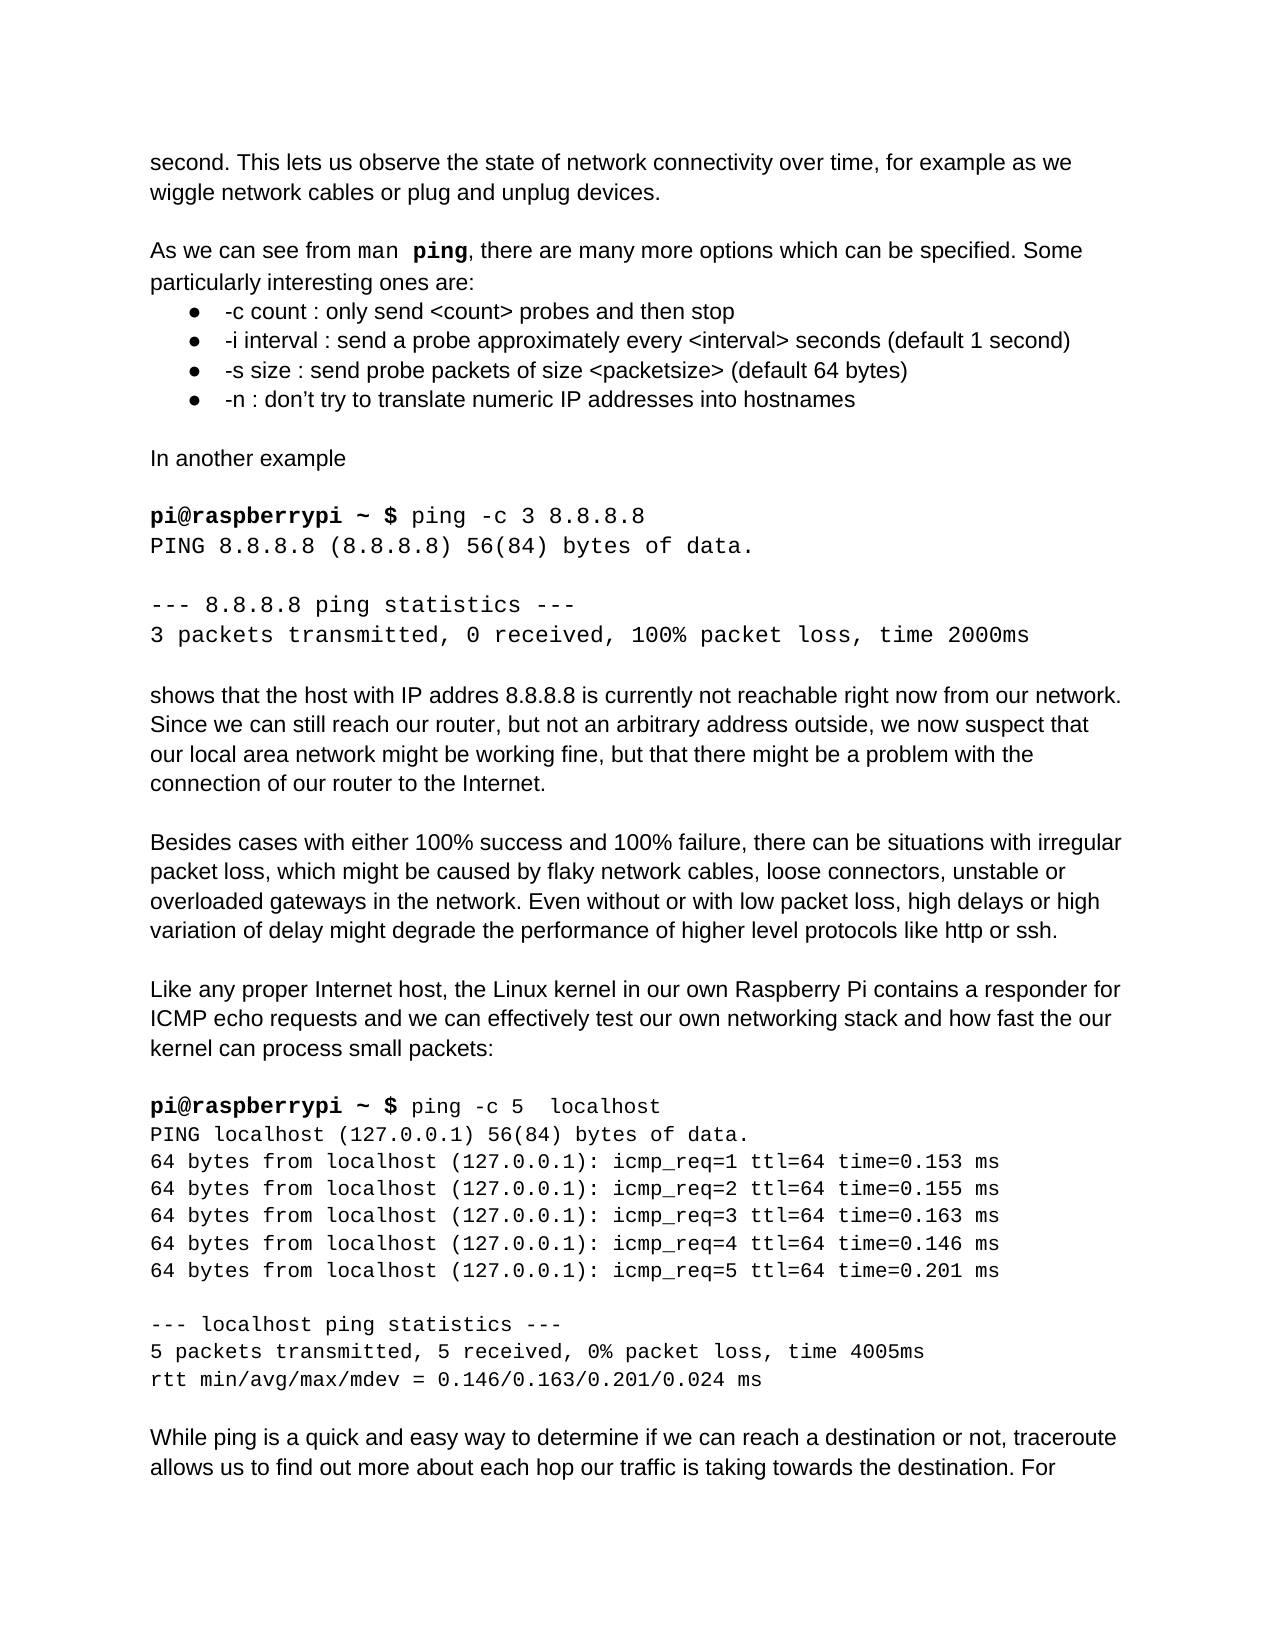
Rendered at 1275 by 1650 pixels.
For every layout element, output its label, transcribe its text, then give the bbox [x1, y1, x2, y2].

text In another example [150, 446, 1125, 471]
text 5 packets transmitted, 5 received, 0% packet loss, time 4005ms [150, 1341, 1125, 1365]
text second. This lets us observe the state of network connectivity over time, for example as we wiggle network cables or plug and unplug devices. [150, 150, 1125, 205]
text Besides cases with either 100% success and 100% failure, there can be situations with irregular packet loss, which might be caused by flaky network cables, loose connectors, unstable or overloaded gateways in the network. Even without or with low packet loss, high delays or high variation of delay might degrade the performance of higher level protocols like http or ssh. [150, 830, 1125, 943]
text shows that the host with IP addres 8.8.8.8 is currently not reachable right now from our network. Since we can still reach our router, but not an arbitrary address outside, we now suspect that our local area network might be working fine, but that there might be a problem with the connection of our router to the Internet. [150, 683, 1125, 797]
text 3 packets transmitted, 0 received, 100% packet loss, time 2000ms [150, 624, 1125, 649]
list -n : don’t try to translate numeric IP addresses into hostnames [187, 387, 1125, 413]
text rtt min/avg/max/mdev = 0.146/0.163/0.201/0.024 ms [150, 1368, 1125, 1392]
text pi@raspberrypi ~ $ ping -c 5 localhost [150, 1094, 1125, 1120]
text --- 8.8.8.8 ping statistics --- [150, 594, 1125, 620]
text PING localhost (127.0.0.1) 56(84) bytes of data. [150, 1124, 1125, 1147]
list -s size : send probe packets of size <packetsize> (default 64 bytes) [187, 358, 1125, 383]
text 64 bytes from localhost (127.0.0.1): icmp_req=4 ttl=64 time=0.146 ms [150, 1233, 1125, 1256]
text 64 bytes from localhost (127.0.0.1): icmp_req=5 ttl=64 time=0.201 ms [150, 1260, 1125, 1283]
text As we can see from man ping, there are many more options which can be specified. Some particularly interesting ones are: [150, 238, 1125, 295]
list -i interval : send a probe approximately every <interval> seconds (default 1 second) [187, 328, 1125, 354]
text 64 bytes from localhost (127.0.0.1): icmp_req=3 ttl=64 time=0.163 ms [150, 1205, 1125, 1229]
text 64 bytes from localhost (127.0.0.1): icmp_req=2 ttl=64 time=0.155 ms [150, 1178, 1125, 1202]
list -c count : only send <count> probes and then stop [187, 299, 1125, 324]
text --- localhost ping statistics --- [150, 1314, 1125, 1338]
text 64 bytes from localhost (127.0.0.1): icmp_req=1 ttl=64 time=0.153 ms [150, 1151, 1125, 1175]
text While ping is a quick and easy way to determine if we can reach a destination or not, traceroute allows us to find out more about each hop our traffic is taking towards the destination. For [150, 1425, 1125, 1480]
text PING 8.8.8.8 (8.8.8.8) 56(84) bytes of data. [150, 534, 1125, 560]
text Like any proper Internet host, the Linux kernel in our own Raspberry Pi contains a responder for ICMP echo requests and we can effectively test our own networking stack and how fast the our kernel can process small packets: [150, 977, 1125, 1061]
text pi@raspberrypi ~ $ ping -c 3 8.8.8.8 [150, 504, 1125, 530]
